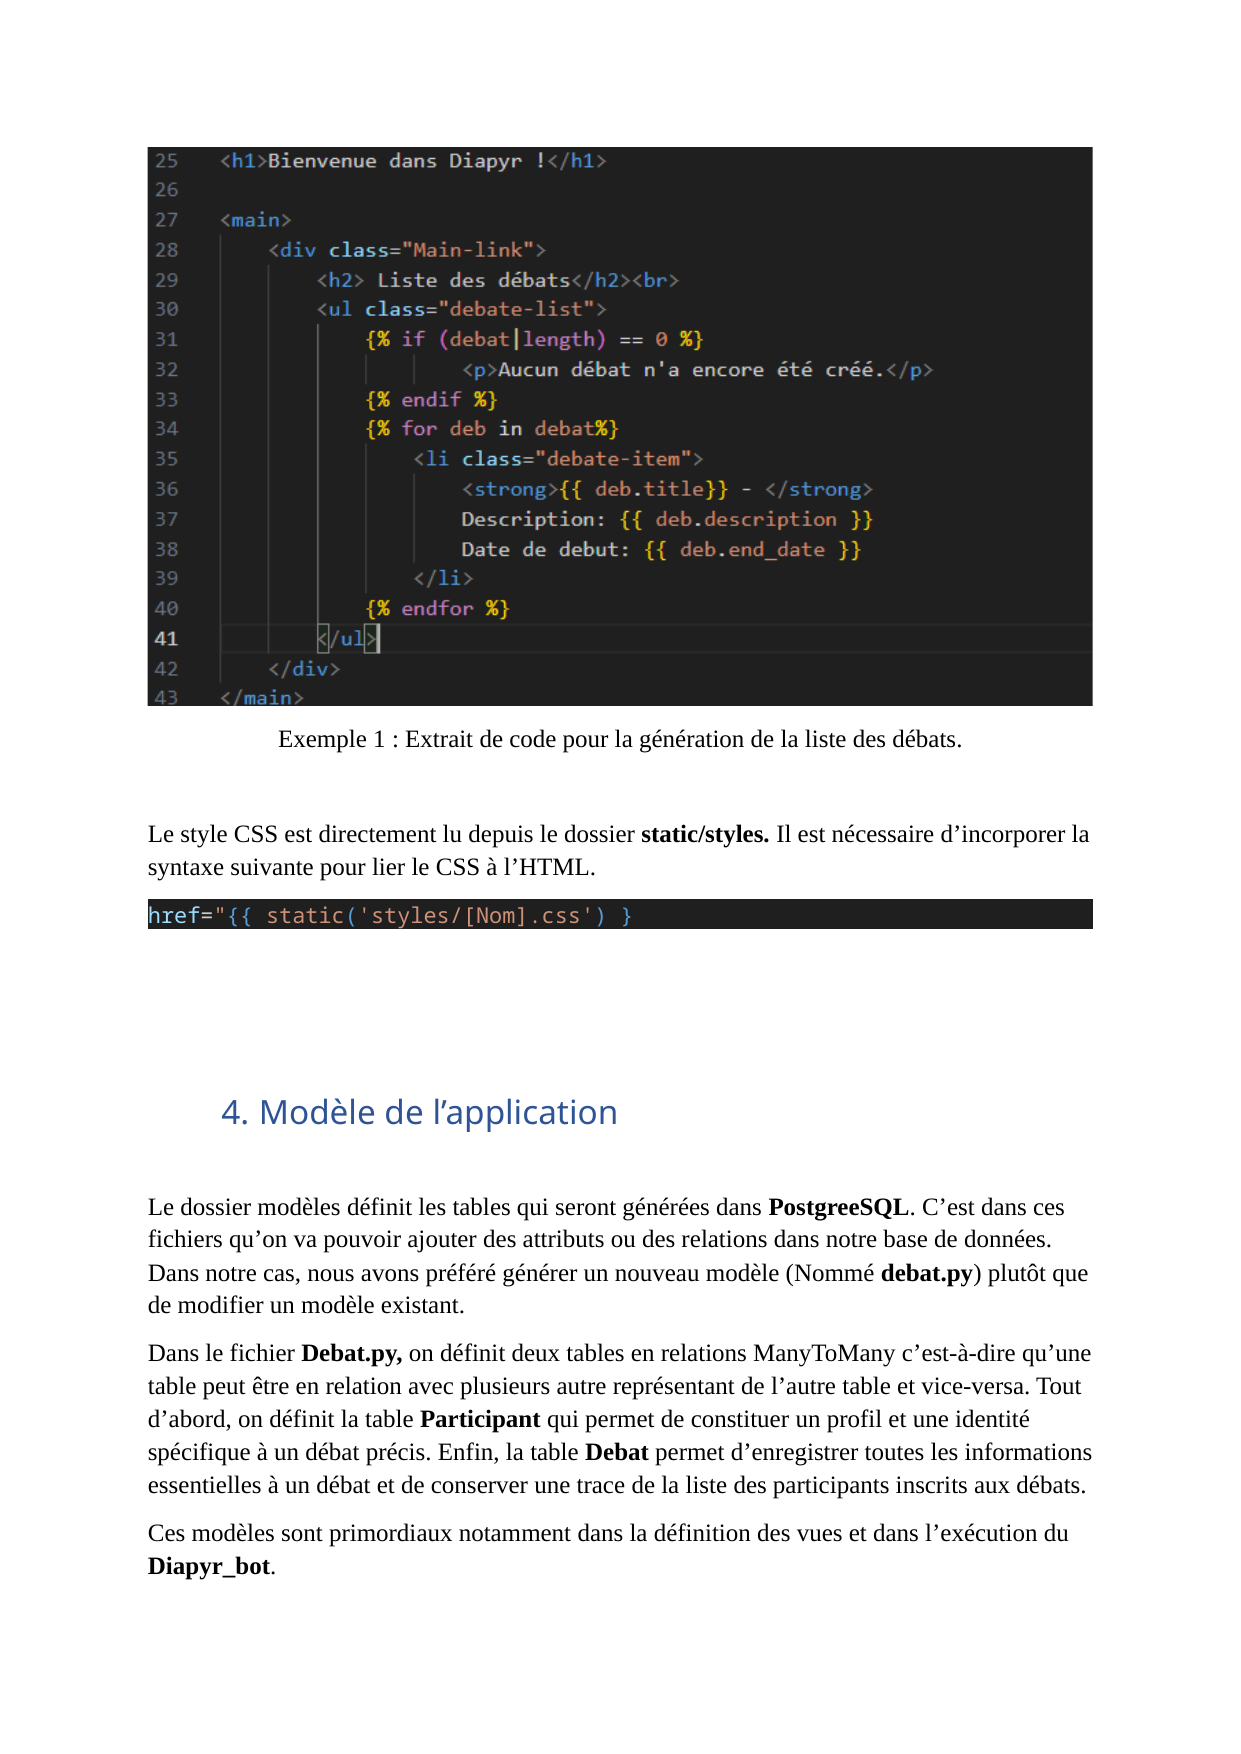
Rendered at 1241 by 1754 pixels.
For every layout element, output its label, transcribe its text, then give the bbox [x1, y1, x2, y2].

text href="{{ static('styles/[Nom].css') } [148, 899, 1093, 929]
list Modèle de l’application [221, 1089, 1093, 1134]
text Dans le fichier Debat.py, on définit deux tables en relations ManyToMany c’est-à-dire qu’une table peut être en relation avec plusieurs autre représentant de l’autre table et vice-versa. Tout d’abord, on définit la table Participant qui permet de constituer un profil et une identité spécifique à un débat précis. Enfin, la table Debat permet d’enregistrer toutes les informations essentielles à un débat et de conserver une trace de la liste des participants inscrits aux débats. [148, 1338, 1093, 1499]
text Le dossier modèles définit les tables qui seront générées dans PostgreeSQL. C’est dans ces fichiers qu’on va pouvoir ajouter des attributs ou des relations dans notre base de données. Dans notre cas, nous avons préféré générer un nouveau modèle (Nommé debat.py) plutôt que de modifier un modèle existant. [148, 1192, 1093, 1319]
text Ces modèles sont primordiaux notamment dans la définition des vues et dans l’exécution du Diapyr_bot. [148, 1518, 1093, 1580]
text Exemple 1 : Extrait de code pour la génération de la liste des débats. [148, 724, 1093, 752]
text Le style CSS est directement lu depuis le dossier static/styles. Il est nécessaire d’incorporer la syntaxe suivante pour lier le CSS à l’HTML. [148, 819, 1093, 881]
